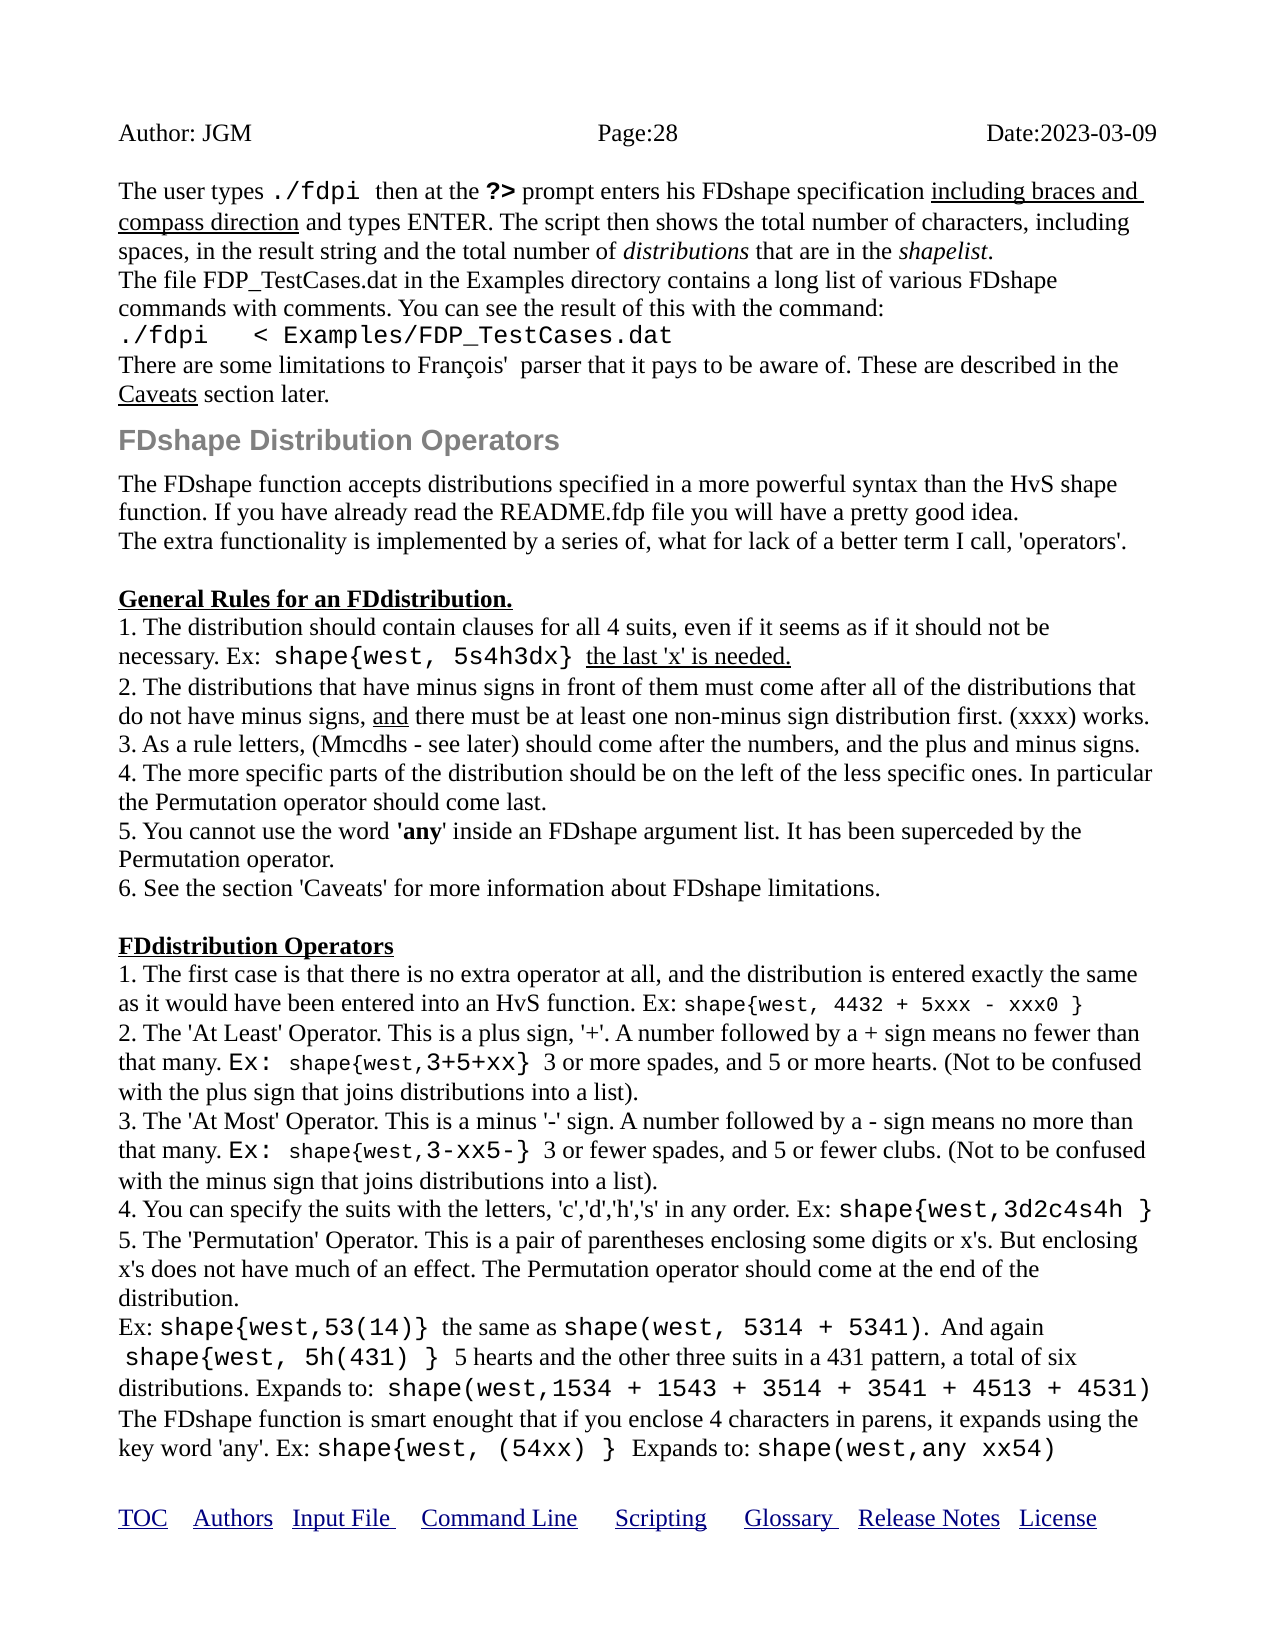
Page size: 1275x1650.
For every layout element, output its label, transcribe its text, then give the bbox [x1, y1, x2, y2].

text 2. The distributions that have minus signs in front of them must come after all of the distributions that do not have minus signs, and there must be at least one non-minus sign distribution first. (xxxx) works. [118, 672, 1157, 729]
text The FDshape function accepts distributions specified in a more powerful syntax than the HvS shape function. If you have already read the README.fdp file you will have a pretty good idea. [118, 469, 1157, 526]
text FDdistribution Operators [118, 931, 1157, 959]
text The FDshape function is smart enought that if you enclose 4 characters in parens, it expands using the key word 'any'. Ex: shape{west, (54xx) } Expands to: shape(west,any xx54) [118, 1404, 1157, 1464]
text The user types ./fdpi then at the ?> prompt enters his FDshape specification including braces and compass direction and types ENTER. The script then shows the total number of characters, including spaces, in the result string and the total number of distributions that are in the shapelist. [118, 176, 1157, 265]
text Ex: shape{west,53(14)} the same as shape(west, 5314 + 5341). And again [118, 1312, 1157, 1342]
subtitle FDshape Distribution Operators [118, 423, 1157, 456]
text 1. The first case is that there is no extra operator at all, and the distribution is entered exactly the same as it would have been entered into an HvS function. Ex: shape{west, 4432 + 5xxx - xxx0 } [118, 959, 1157, 1018]
text 4. The more specific parts of the distribution should be on the left of the less specific ones. In particular the Permutation operator should come last. [118, 758, 1157, 816]
text The extra functionality is implemented by a series of, what for lack of a better term I call, 'operators'. [118, 526, 1157, 555]
text ./fdpi < Examples/FDP_TestCases.dat [118, 322, 1157, 351]
text 3. As a rule letters, (Mmcdhs - see later) should come after the numbers, and the plus and minus signs. [118, 729, 1157, 758]
text 1. The distribution should contain clauses for all 4 suits, even if it seems as if it should not be necessary. Ex: shape{west, 5s4h3dx} the last 'x' is needed. [118, 612, 1157, 672]
text 2. The 'At Least' Operator. This is a plus sign, '+'. A number followed by a + sign means no fewer than that many. Ex: shape{west,3+5+xx} 3 or more spades, and 5 or more hearts. (Not to be confused with the plus sign that joins distributions into a list). [118, 1018, 1157, 1106]
text 5. The 'Permutation' Operator. This is a pair of parentheses enclosing some digits or x's. But enclosing x's does not have much of an effect. The Permutation operator should come at the end of the distribution. [118, 1225, 1157, 1312]
text The file FDP_TestCases.dat in the Examples directory contains a long list of various FDshape commands with comments. You can see the result of this with the command: [118, 265, 1157, 322]
text 4. You can specify the suits with the letters, 'c','d','h','s' in any order. Ex: shape{west,3d2c4s4h } [118, 1194, 1157, 1225]
text General Rules for an FDdistribution. [118, 584, 1157, 612]
text shape{west, 5h(431) } 5 hearts and the other three suits in a 431 pattern, a total of six distributions. Expands to: shape(west,1534 + 1543 + 3514 + 3541 + 4513 + 4531) [118, 1342, 1157, 1404]
text 6. See the section 'Caveats' for more information about FDshape limitations. [118, 873, 1157, 902]
text 5. You cannot use the word 'any' inside an FDshape argument list. It has been superceded by the Permutation operator. [118, 816, 1157, 873]
text 3. The 'At Most' Operator. This is a minus '-' sign. A number followed by a - sign means no more than that many. Ex: shape{west,3-xx5-} 3 or fewer spades, and 5 or fewer clubs. (Not to be confused with the minus sign that joins distributions into a list). [118, 1106, 1157, 1194]
text There are some limitations to François' parser that it pays to be aware of. These are described in the Caveats section later. [118, 351, 1157, 408]
